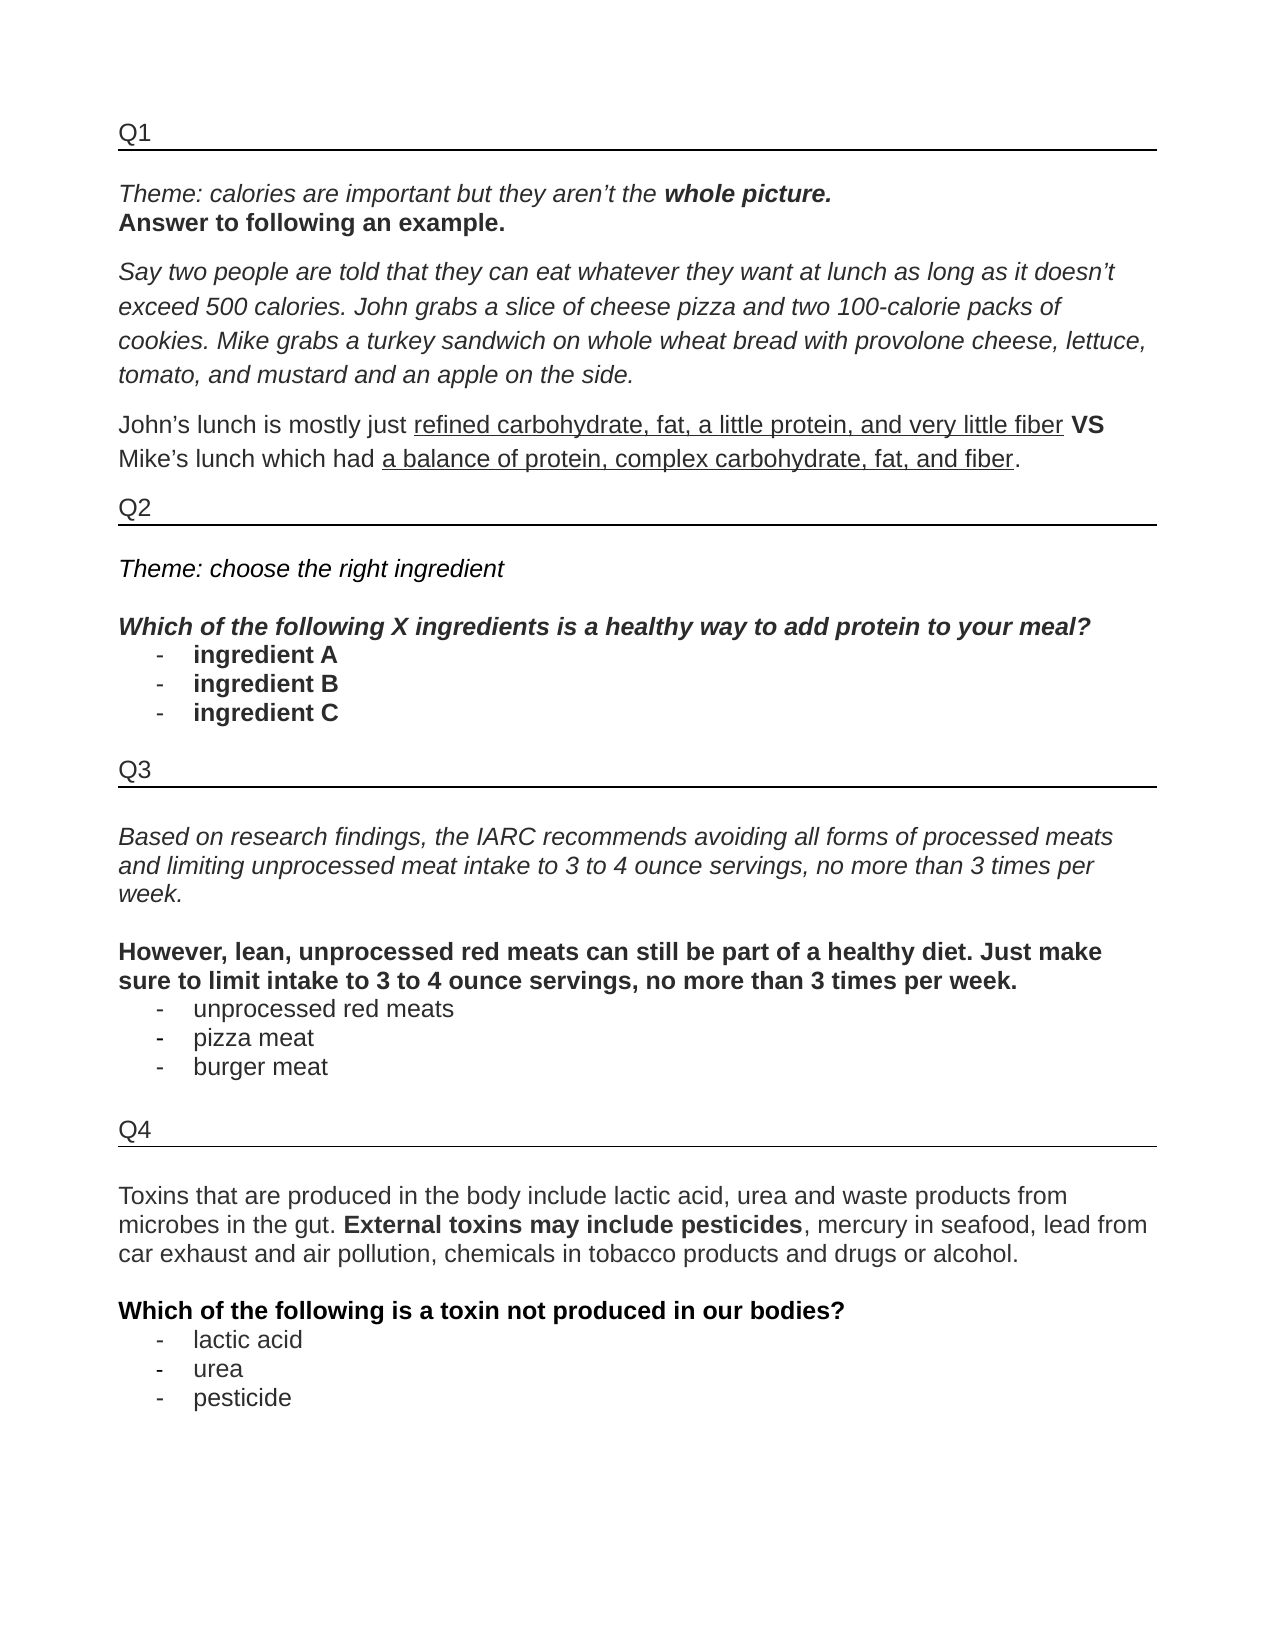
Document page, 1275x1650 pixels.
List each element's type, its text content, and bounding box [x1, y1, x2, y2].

text Theme: choose the right ingredient [118, 554, 1157, 583]
list urea [156, 1354, 1157, 1382]
text Based on research findings, the IARC recommends avoiding all forms of processed meats and limiting unprocessed meat intake to 3 to 4 ounce servings, no more than 3 times per week. [118, 822, 1157, 908]
text Say two people are told that they can eat whatever they want at lunch as long as it doesn’t exceed 500 calories. John grabs a slice of cheese pizza and two 100-calorie packs of cookies. Mike grabs a turkey sandwich on whole wheat bread with provolone cheese, lettuce, tomato, and mustard and an apple on the side. [118, 257, 1157, 389]
text Q2 [118, 493, 1157, 524]
list unprocessed red meats [156, 994, 1157, 1023]
list ingredient C [156, 698, 1157, 727]
list ingredient A [156, 641, 1157, 669]
list burger meat [156, 1052, 1157, 1081]
list pizza meat [156, 1023, 1157, 1052]
text Theme: calories are important but they aren’t the whole picture. [118, 179, 1157, 208]
text Answer to following an example. [118, 208, 1157, 237]
list pesticide [156, 1382, 1157, 1411]
list lactic acid [156, 1325, 1157, 1354]
text Q1 [118, 118, 1157, 149]
text Which of the following X ingredients is a healthy way to add protein to your meal? [118, 612, 1157, 641]
text Which of the following is a toxin not produced in our bodies? [118, 1296, 1157, 1325]
text Q4 [118, 1115, 1157, 1146]
text John’s lunch is mostly just refined carbohydrate, fat, a little protein, and very little fiber VS Mike’s lunch which had a balance of protein, complex carbohydrate, fat, and fiber. [118, 409, 1157, 473]
text However, lean, unprocessed red meats can still be part of a healthy diet. Just make sure to limit intake to 3 to 4 ounce servings, no more than 3 times per week. [118, 937, 1157, 994]
list ingredient B [156, 669, 1157, 698]
text Q3 [118, 756, 1157, 786]
text Toxins that are produced in the body include lactic acid, urea and waste products from microbes in the gut. External toxins may include pesticides, mercury in seafood, lead from car exhaust and air pollution, chemicals in tobacco products and drugs or alcohol. [118, 1181, 1157, 1267]
